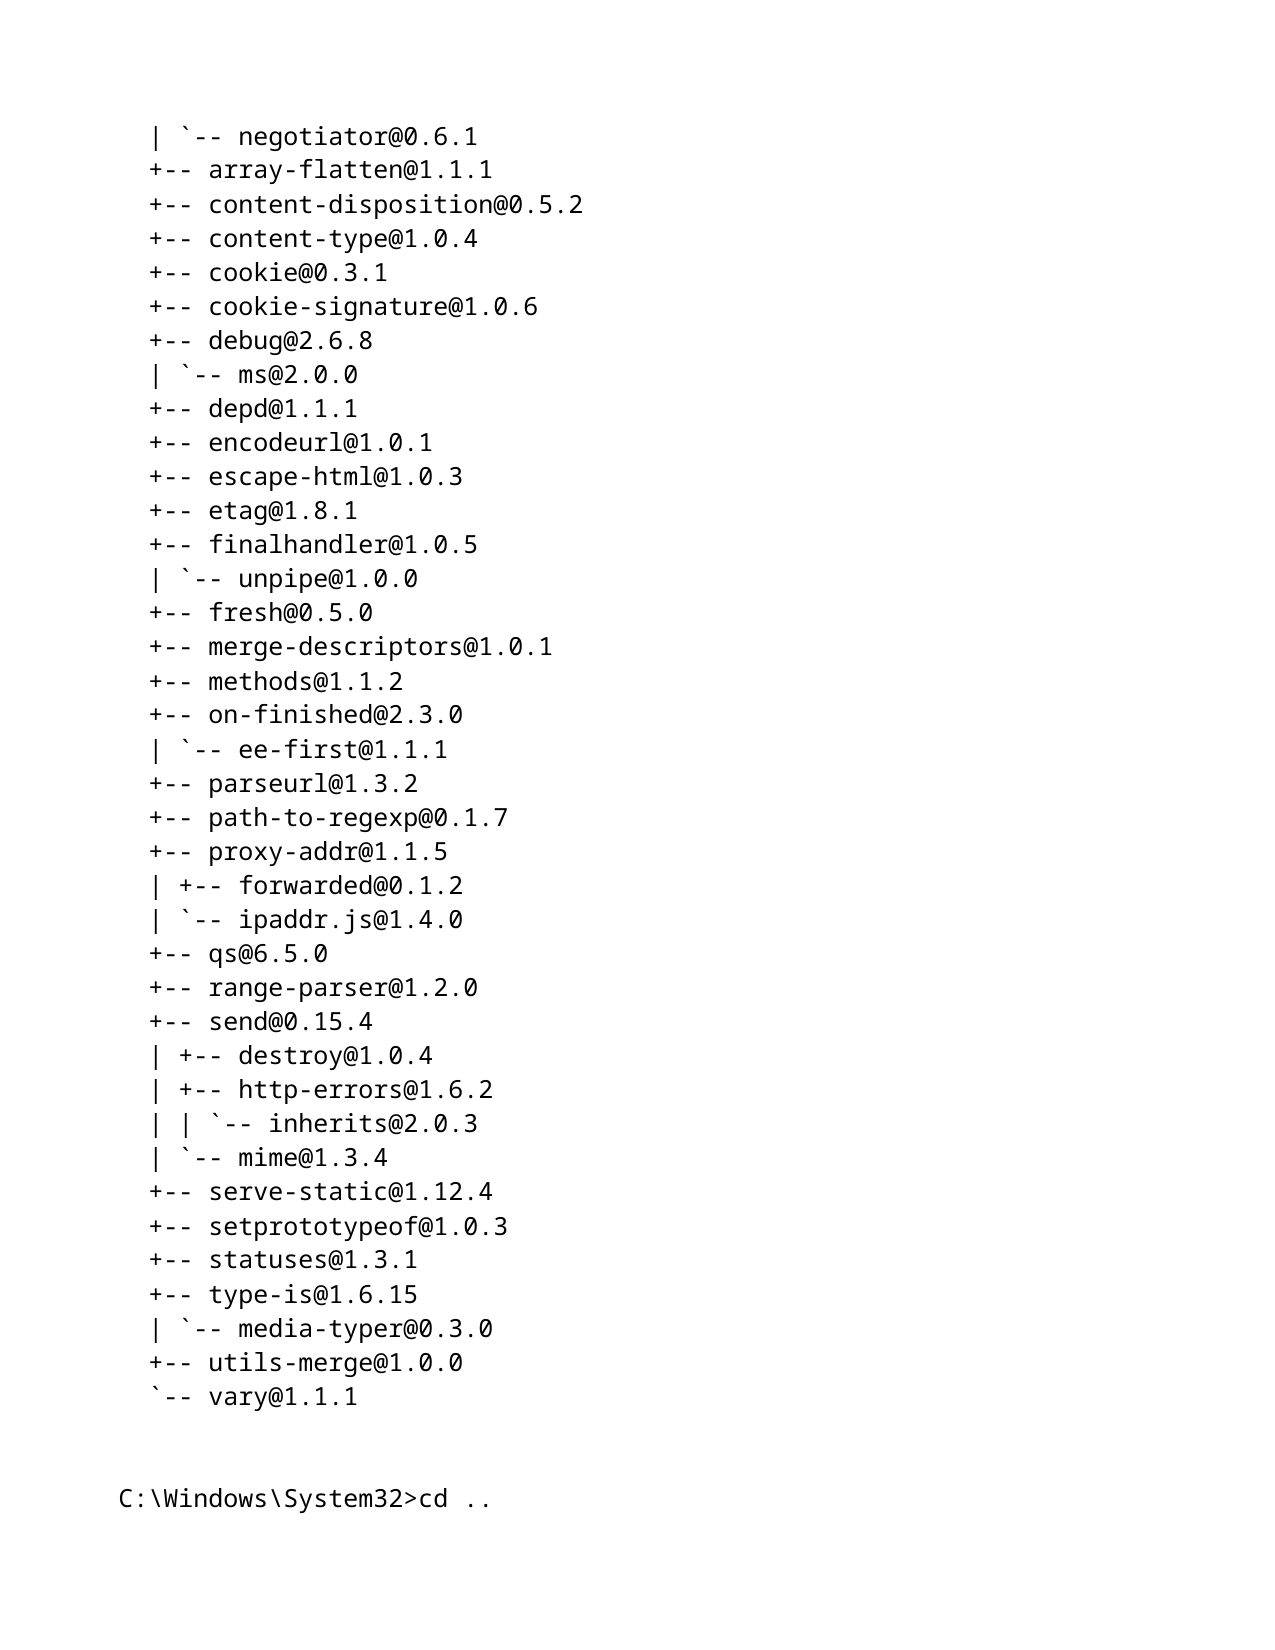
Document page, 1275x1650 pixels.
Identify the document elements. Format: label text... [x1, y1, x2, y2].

text +-- cookie-signature@1.0.6 [118, 288, 1157, 322]
text +-- etag@1.8.1 [118, 493, 1157, 527]
text | `-- ee-first@1.1.1 [118, 731, 1157, 765]
text | `-- media-typer@0.3.0 [118, 1310, 1157, 1344]
text +-- fresh@0.5.0 [118, 595, 1157, 629]
text | `-- unpipe@1.0.0 [118, 561, 1157, 595]
text +-- type-is@1.6.15 [118, 1276, 1157, 1310]
text +-- content-type@1.0.4 [118, 220, 1157, 254]
text +-- setprototypeof@1.0.3 [118, 1208, 1157, 1242]
text | `-- mime@1.3.4 [118, 1140, 1157, 1174]
text +-- methods@1.1.2 [118, 663, 1157, 697]
text +-- on-finished@2.3.0 [118, 697, 1157, 731]
text +-- debug@2.6.8 [118, 322, 1157, 357]
text +-- serve-static@1.12.4 [118, 1174, 1157, 1208]
text +-- qs@6.5.0 [118, 936, 1157, 970]
text +-- path-to-regexp@0.1.7 [118, 799, 1157, 833]
text | `-- ms@2.0.0 [118, 357, 1157, 391]
text +-- array-flatten@1.1.1 [118, 152, 1157, 186]
text +-- content-disposition@0.5.2 [118, 186, 1157, 220]
text +-- finalhandler@1.0.5 [118, 527, 1157, 561]
text | +-- http-errors@1.6.2 [118, 1072, 1157, 1106]
text +-- cookie@0.3.1 [118, 254, 1157, 288]
text +-- range-parser@1.2.0 [118, 970, 1157, 1004]
text +-- proxy-addr@1.1.5 [118, 833, 1157, 867]
text | +-- forwarded@0.1.2 [118, 867, 1157, 902]
text +-- utils-merge@1.0.0 [118, 1344, 1157, 1378]
text | `-- ipaddr.js@1.4.0 [118, 902, 1157, 936]
text C:\Windows\System32>cd .. [118, 1481, 1157, 1515]
text +-- depd@1.1.1 [118, 391, 1157, 425]
text +-- encodeurl@1.0.1 [118, 425, 1157, 459]
text +-- escape-html@1.0.3 [118, 459, 1157, 493]
text | +-- destroy@1.0.4 [118, 1038, 1157, 1072]
text | | `-- inherits@2.0.3 [118, 1106, 1157, 1140]
text +-- parseurl@1.3.2 [118, 765, 1157, 799]
text | `-- negotiator@0.6.1 [118, 118, 1157, 152]
text +-- merge-descriptors@1.0.1 [118, 629, 1157, 663]
text `-- vary@1.1.1 [118, 1378, 1157, 1412]
text +-- statuses@1.3.1 [118, 1242, 1157, 1276]
text +-- send@0.15.4 [118, 1004, 1157, 1038]
